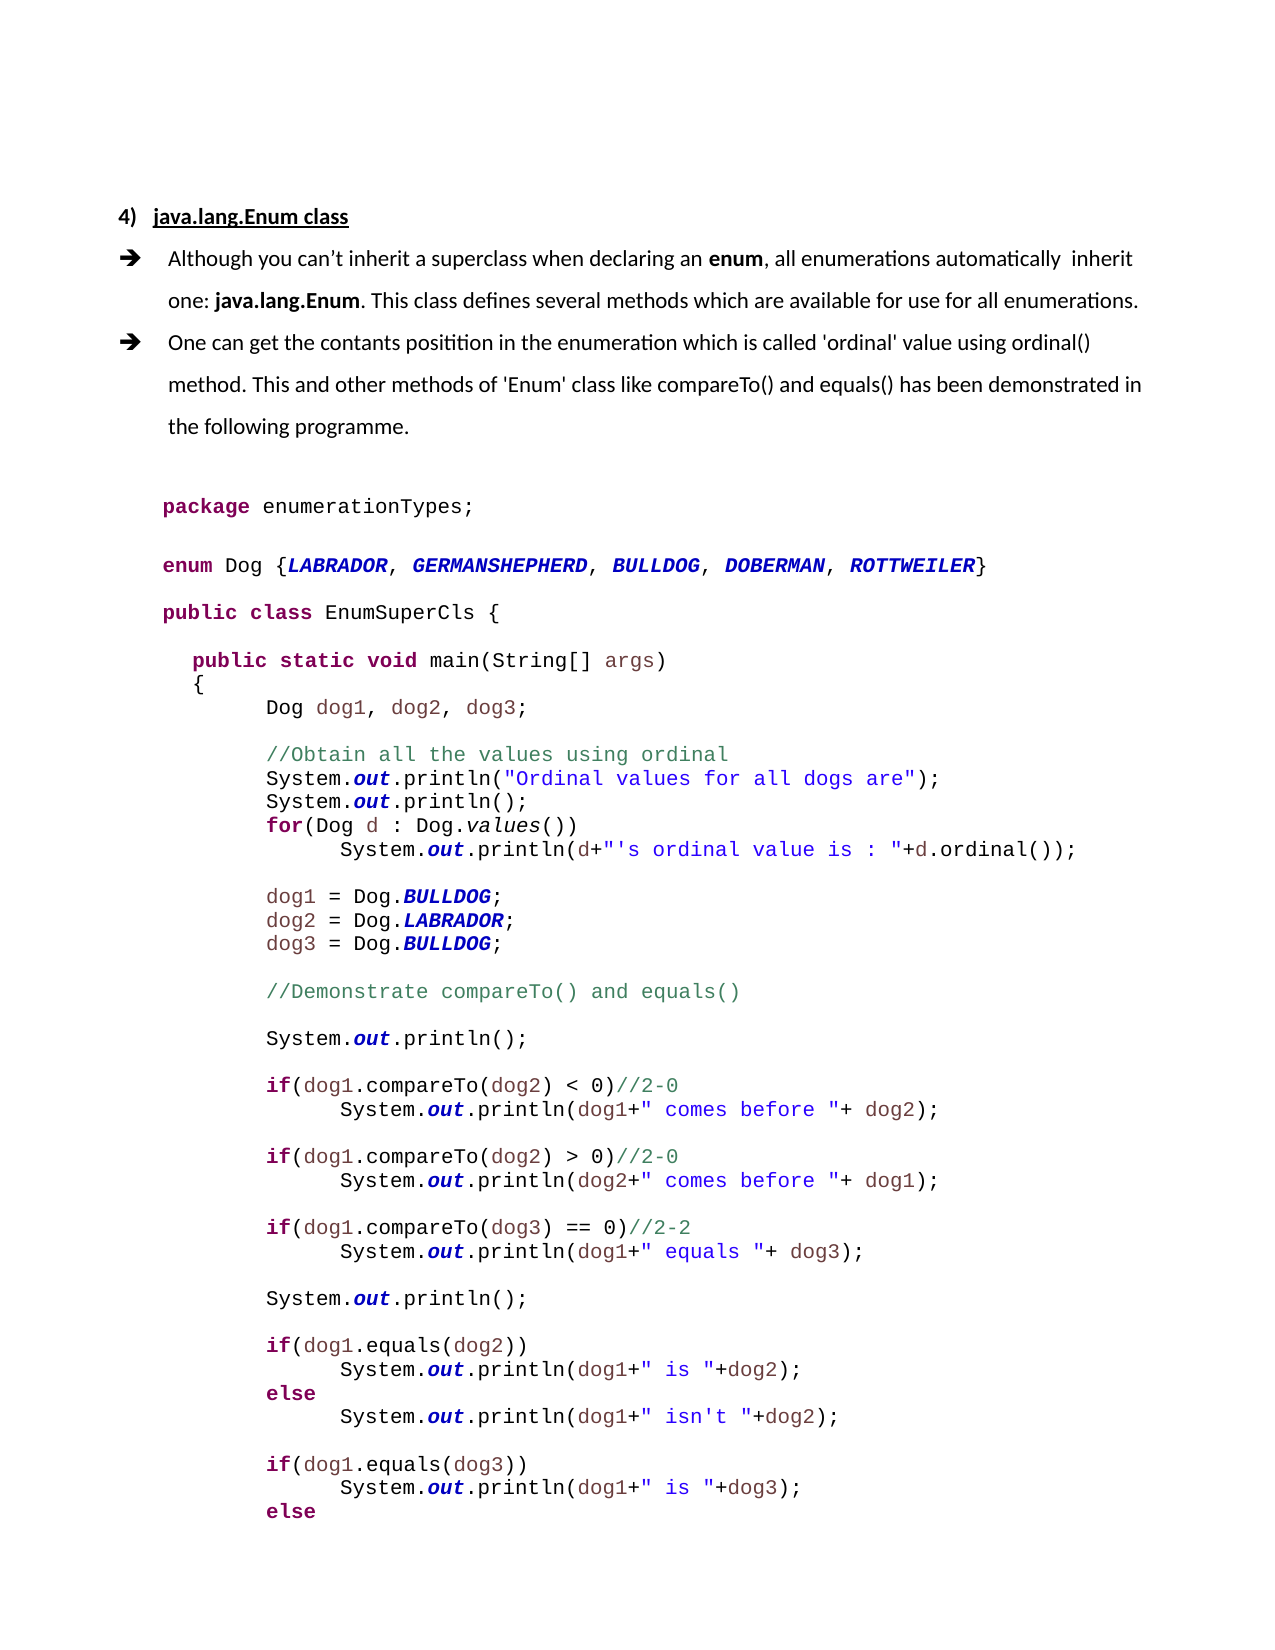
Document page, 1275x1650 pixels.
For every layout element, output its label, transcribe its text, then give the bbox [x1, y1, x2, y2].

text System.out.println(dog1+" is "+dog3); [118, 1477, 1157, 1501]
text { [118, 673, 1157, 697]
text public class EnumSuperCls { [118, 602, 1157, 626]
text enum Dog {LABRADOR, GERMANSHEPHERD, BULLDOG, DOBERMAN, ROTTWEILER} [118, 555, 1157, 579]
text else [118, 1383, 1157, 1406]
text System.out.println(); [118, 1028, 1157, 1052]
text System.out.println(); [118, 1288, 1157, 1312]
text else [118, 1501, 1157, 1524]
text package enumerationTypes; [118, 496, 1157, 519]
text if(dog1.compareTo(dog2) > 0)//2-0 [118, 1146, 1157, 1170]
list One can get the contants positition in the enumeration which is called 'ordinal' value using ordinal() method. This and other methods of 'Enum' class like compareTo() and equals() has been demonstrated in the following programme. [118, 328, 1157, 440]
text System.out.println("Ordinal values for all dogs are"); [118, 768, 1157, 791]
text public static void main(String[] args) [118, 649, 1157, 673]
text if(dog1.equals(dog3)) [118, 1453, 1157, 1477]
text System.out.println(dog1+" equals "+ dog3); [118, 1241, 1157, 1264]
text System.out.println(dog2+" comes before "+ dog1); [118, 1170, 1157, 1193]
text for(Dog d : Dog.values()) [118, 815, 1157, 839]
text if(dog1.compareTo(dog3) == 0)//2-2 [118, 1217, 1157, 1241]
text if(dog1.compareTo(dog2) < 0)//2-0 [118, 1075, 1157, 1099]
text //Demonstrate compareTo() and equals() [118, 981, 1157, 1004]
text System.out.println(d+"'s ordinal value is : "+d.ordinal()); [118, 839, 1157, 862]
list 4) java.lang.Enum class [118, 202, 1157, 230]
text dog3 = Dog.BULLDOG; [118, 933, 1157, 957]
text System.out.println(dog1+" comes before "+ dog2); [118, 1099, 1157, 1122]
list Although you can’t inherit a superclass when declaring an enum, all enumerations automatically inherit one: java.lang.Enum. This class defines several methods which are available for use for all enumerations. [118, 244, 1157, 314]
text System.out.println(); [118, 791, 1157, 815]
text System.out.println(dog1+" isn't "+dog2); [118, 1406, 1157, 1430]
text //Obtain all the values using ordinal [118, 744, 1157, 768]
text if(dog1.equals(dog2)) [118, 1335, 1157, 1359]
text dog2 = Dog.LABRADOR; [118, 910, 1157, 933]
text System.out.println(dog1+" is "+dog2); [118, 1359, 1157, 1383]
text Dog dog1, dog2, dog3; [118, 697, 1157, 721]
text dog1 = Dog.BULLDOG; [118, 886, 1157, 910]
